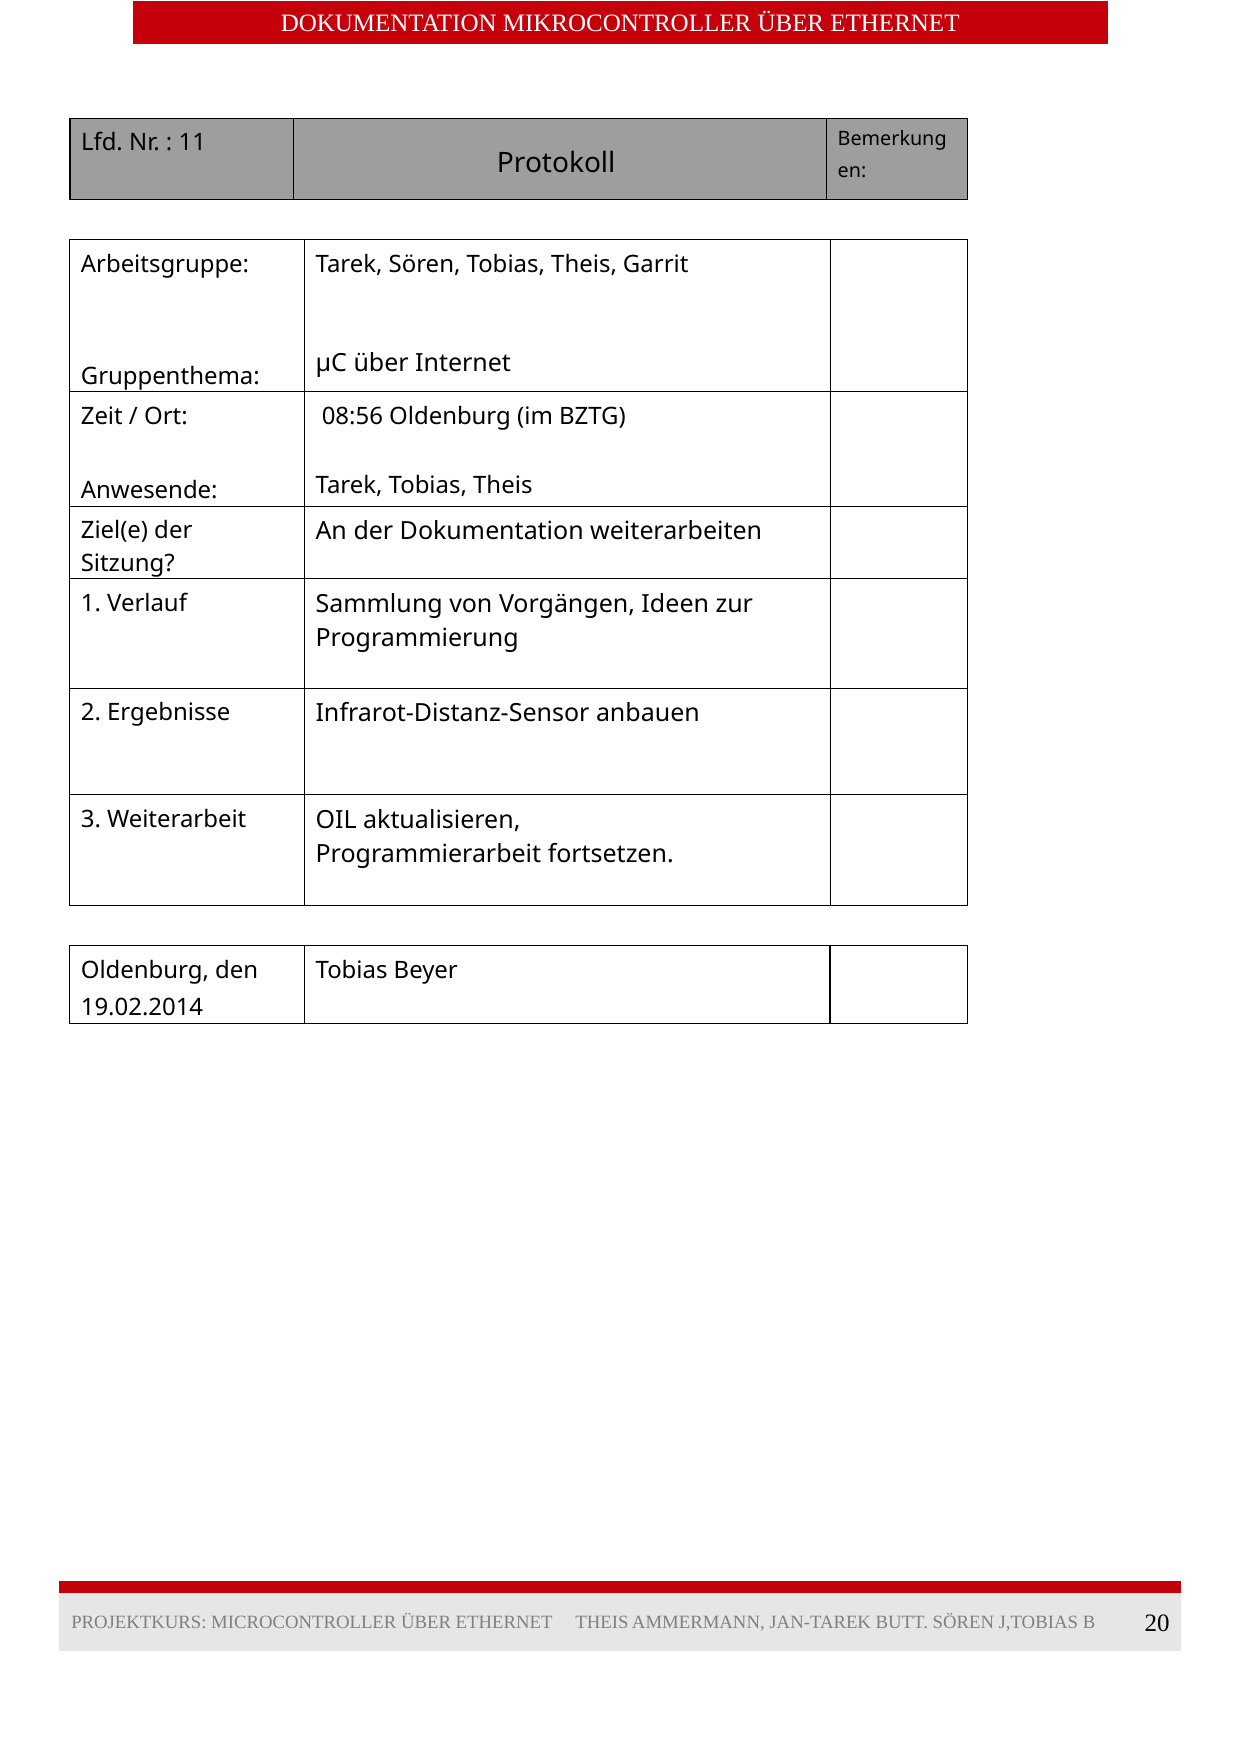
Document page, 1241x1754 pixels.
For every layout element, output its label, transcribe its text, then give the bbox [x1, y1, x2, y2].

table_header Bemerkungen: [827, 119, 967, 199]
table_header Oldenburg, den 19.02.2014 [70, 946, 304, 1022]
table_cell 1. Verlauf [70, 579, 304, 687]
table_cell Zeit / Ort: Anwesende: [70, 392, 304, 506]
table_header [831, 240, 967, 391]
table_cell An der Dokumentation weiterarbeiten [305, 507, 830, 578]
table_cell [831, 507, 967, 578]
table_cell OIL aktualisieren, Programmierarbeit fortsetzen. [305, 795, 830, 905]
table_header Arbeitsgruppe: Gruppenthema: [70, 240, 304, 391]
table_header Tarek, Sören, Tobias, Theis, Garrit µC über Internet [305, 240, 830, 391]
table_cell 2. Ergebnisse [70, 689, 304, 794]
table_cell Ziel(e) der Sitzung? [70, 507, 304, 578]
table_header Lfd. Nr. : 11 [71, 119, 293, 199]
table_header [831, 946, 967, 1022]
table_cell [831, 579, 967, 687]
table_cell Sammlung von Vorgängen, Ideen zur Programmierung [305, 579, 830, 687]
table_cell 08:56 Oldenburg (im BZTG) Tarek, Tobias, Theis [305, 392, 830, 506]
table_cell [831, 795, 967, 905]
table_cell 3. Weiterarbeit [70, 795, 304, 905]
table_header Protokoll [294, 119, 826, 199]
table_cell [831, 392, 967, 506]
table_header Tobias Beyer [305, 946, 829, 1022]
table_cell [831, 689, 967, 794]
table_cell Infrarot-Distanz-Sensor anbauen [305, 689, 830, 794]
